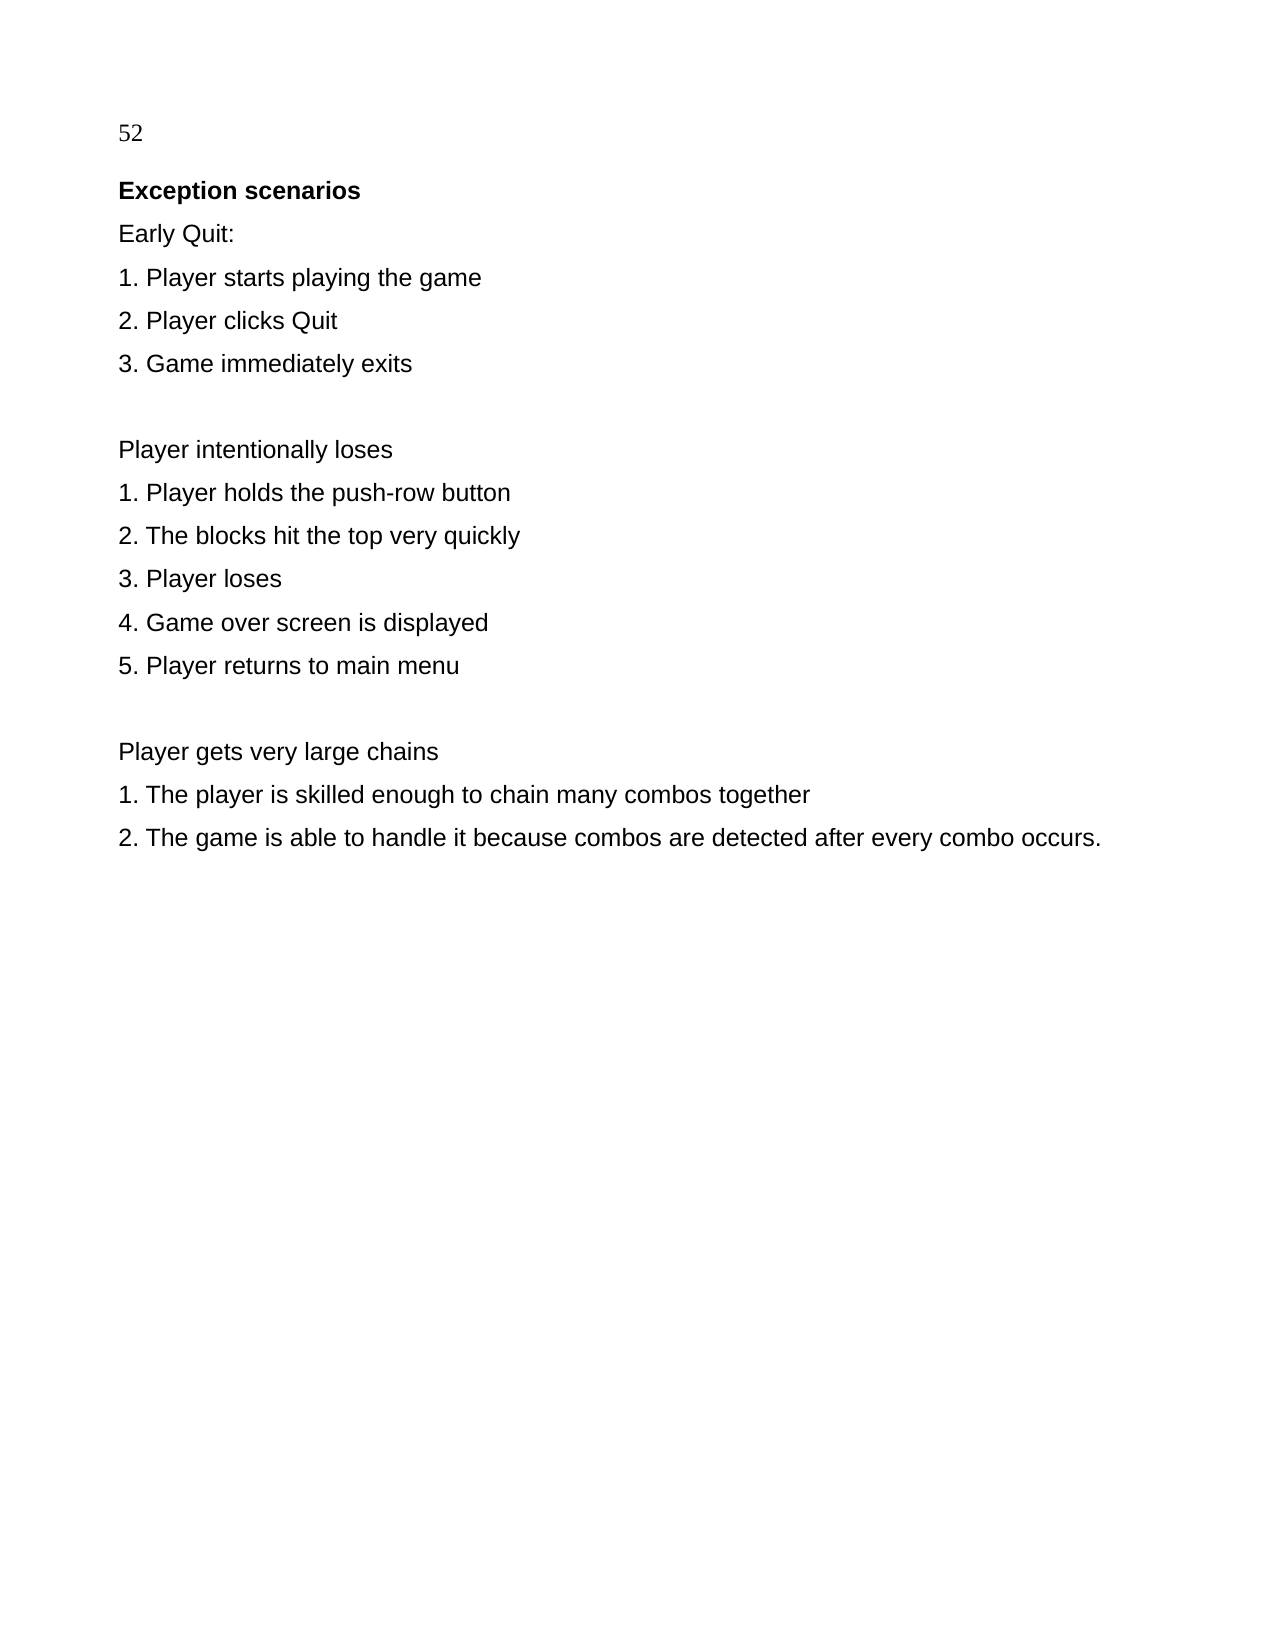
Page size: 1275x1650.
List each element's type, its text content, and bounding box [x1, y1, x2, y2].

text 4. Game over screen is displayed [118, 608, 1157, 636]
text 1. Player starts playing the game [118, 263, 1157, 291]
text 1. Player holds the push-row button [118, 478, 1157, 507]
text 2. Player clicks Quit [118, 306, 1157, 334]
text 5. Player returns to main menu [118, 651, 1157, 679]
text 3. Game immediately exits [118, 349, 1157, 378]
text 2. The blocks hit the top very quickly [118, 521, 1157, 550]
text Early Quit: [118, 219, 1157, 248]
text Player intentionally loses [118, 435, 1157, 464]
text 2. The game is able to handle it because combos are detected after every combo occurs. [118, 823, 1157, 852]
text Exception scenarios [118, 176, 1157, 205]
text 1. The player is skilled enough to chain many combos together [118, 780, 1157, 809]
text Player gets very large chains [118, 737, 1157, 766]
text 3. Player loses [118, 564, 1157, 593]
